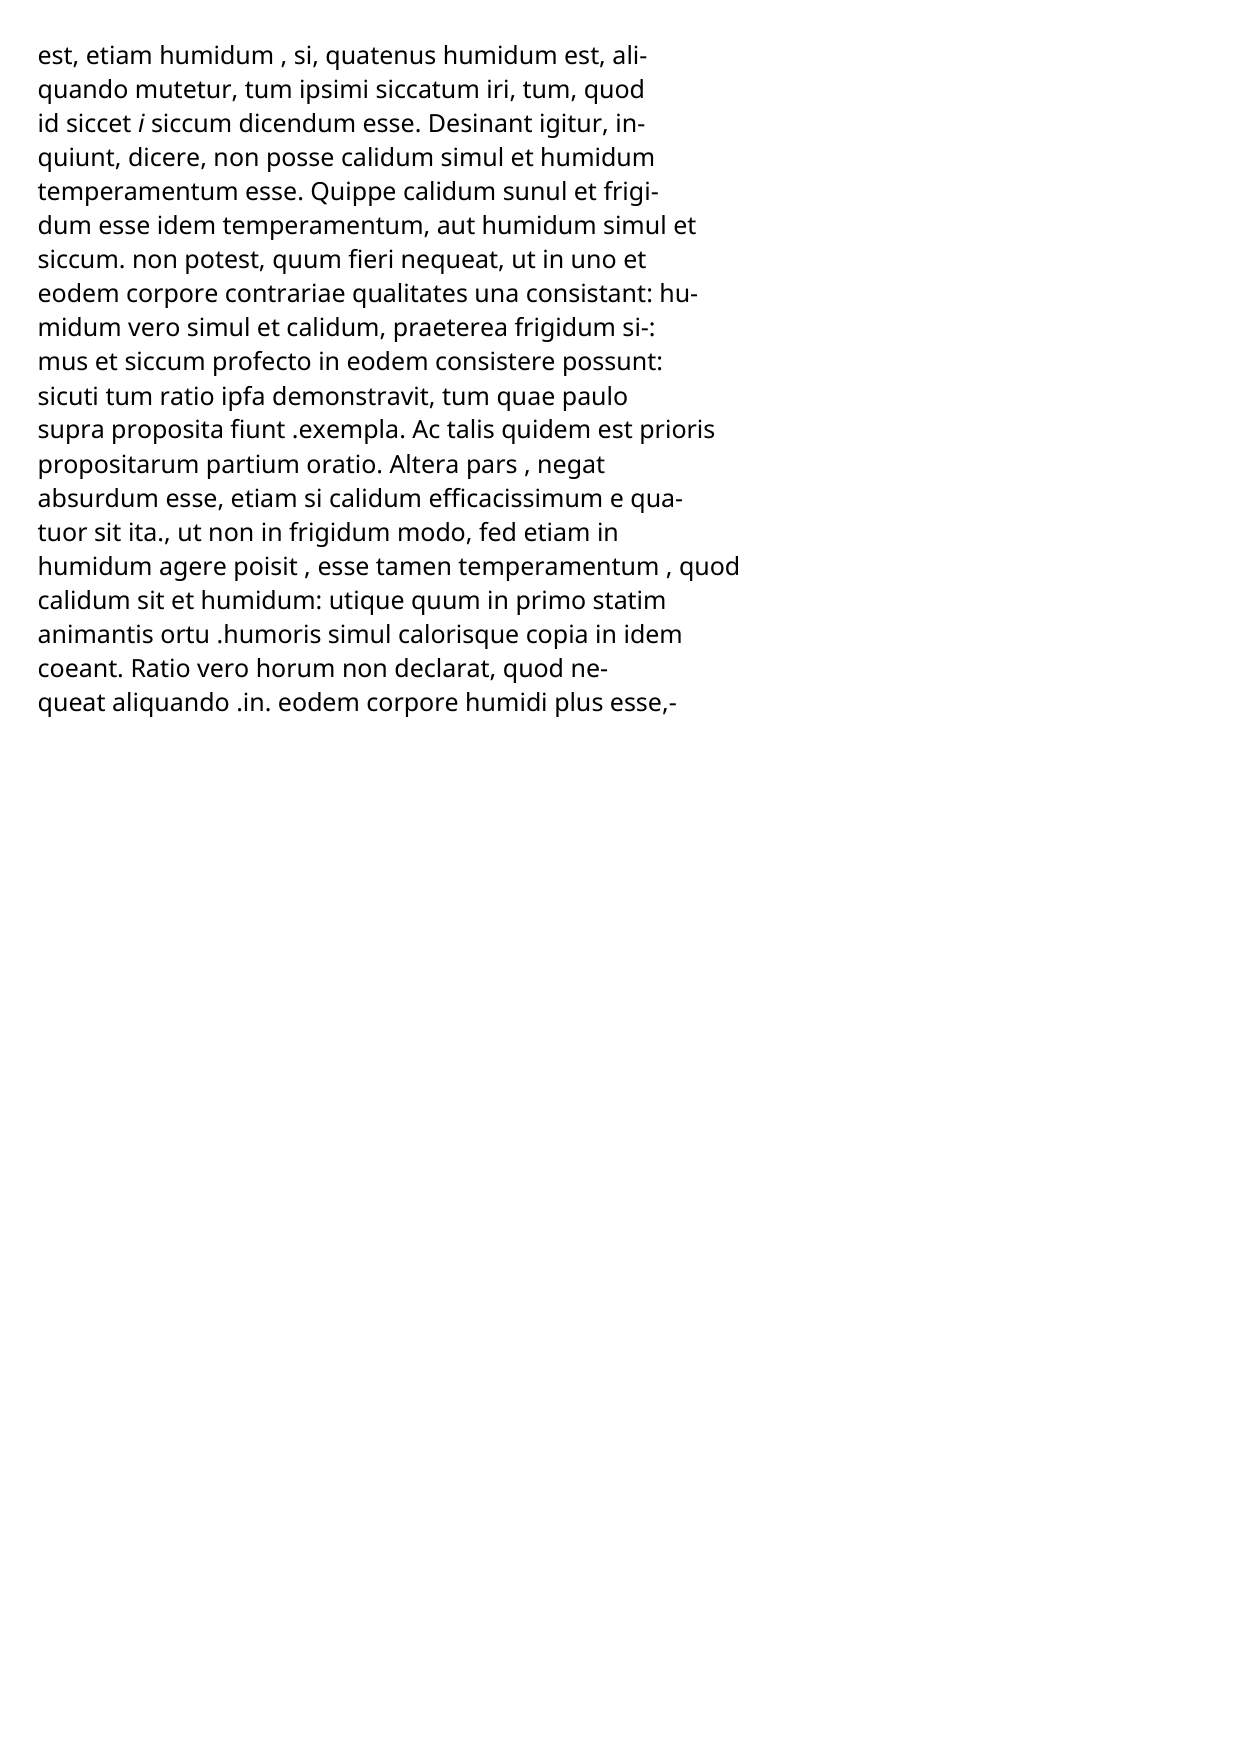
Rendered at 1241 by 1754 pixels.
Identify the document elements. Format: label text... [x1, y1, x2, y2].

text est, etiam humidum , si, quatenus humidum est, ali- quando mutetur, tum ipsimi siccatum iri, tum, quod id siccet i siccum dicendum esse. Desinant igitur, in- quiunt, dicere, non posse calidum simul et humidum temperamentum esse. Quippe calidum sunul et frigi- dum esse idem temperamentum, aut humidum simul et siccum. non potest, quum fieri nequeat, ut in uno et eodem corpore contrariae qualitates una consistant: hu- midum vero simul et calidum, praeterea frigidum si-: mus et siccum profecto in eodem consistere possunt: sicuti tum ratio ipfa demonstravit, tum quae paulo supra proposita fiunt .exempla. Ac talis quidem est prioris propositarum partium oratio. Altera pars , negat absurdum esse, etiam si calidum efficacissimum e qua- tuor sit ita., ut non in frigidum modo, fed etiam in humidum agere poisit , esse tamen temperamentum , quod calidum sit et humidum: utique quum in primo statim animantis ortu .humoris simul calorisque copia in idem coeant. Ratio vero horum non declarat, quod ne- queat aliquando .in. eodem corpore humidi plus esse,- [37, 37, 1203, 719]
